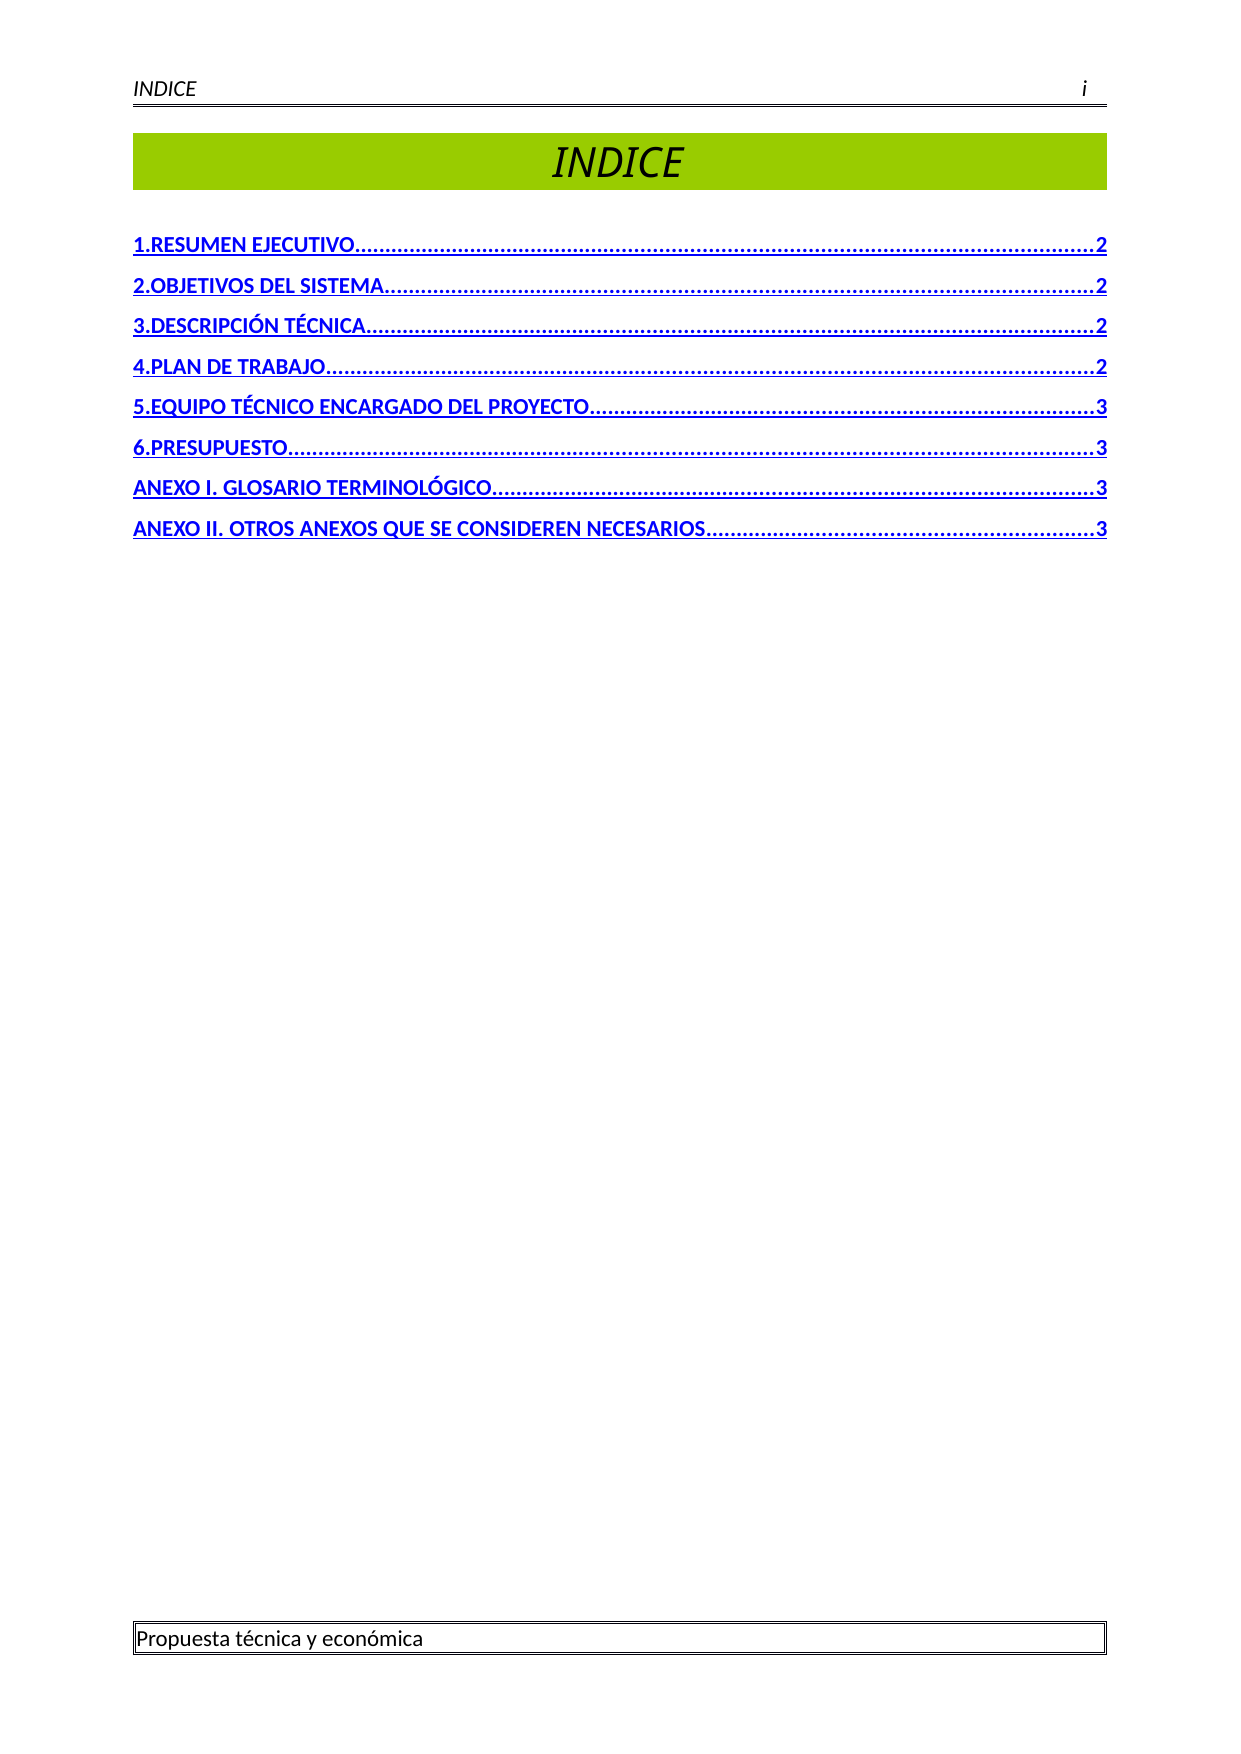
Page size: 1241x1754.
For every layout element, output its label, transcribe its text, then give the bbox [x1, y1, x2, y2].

text 2.Objetivos del sistema 2 [133, 271, 1107, 295]
text 3.Descripción técnica 2 [133, 311, 1107, 335]
text 5.Equipo técnico encargado del proyecto 3 [133, 392, 1107, 416]
text Anexo I. Glosario terminológico 3 [133, 473, 1107, 497]
text 4.Plan de trabajo 2 [133, 352, 1107, 376]
text INDICE [133, 133, 1107, 190]
text 6.Presupuesto 3 [133, 433, 1107, 457]
text Anexo II. Otros anexos que se consideren necesarios 3 [133, 514, 1107, 538]
text 1.Resumen ejecutivo 2 [133, 230, 1107, 254]
